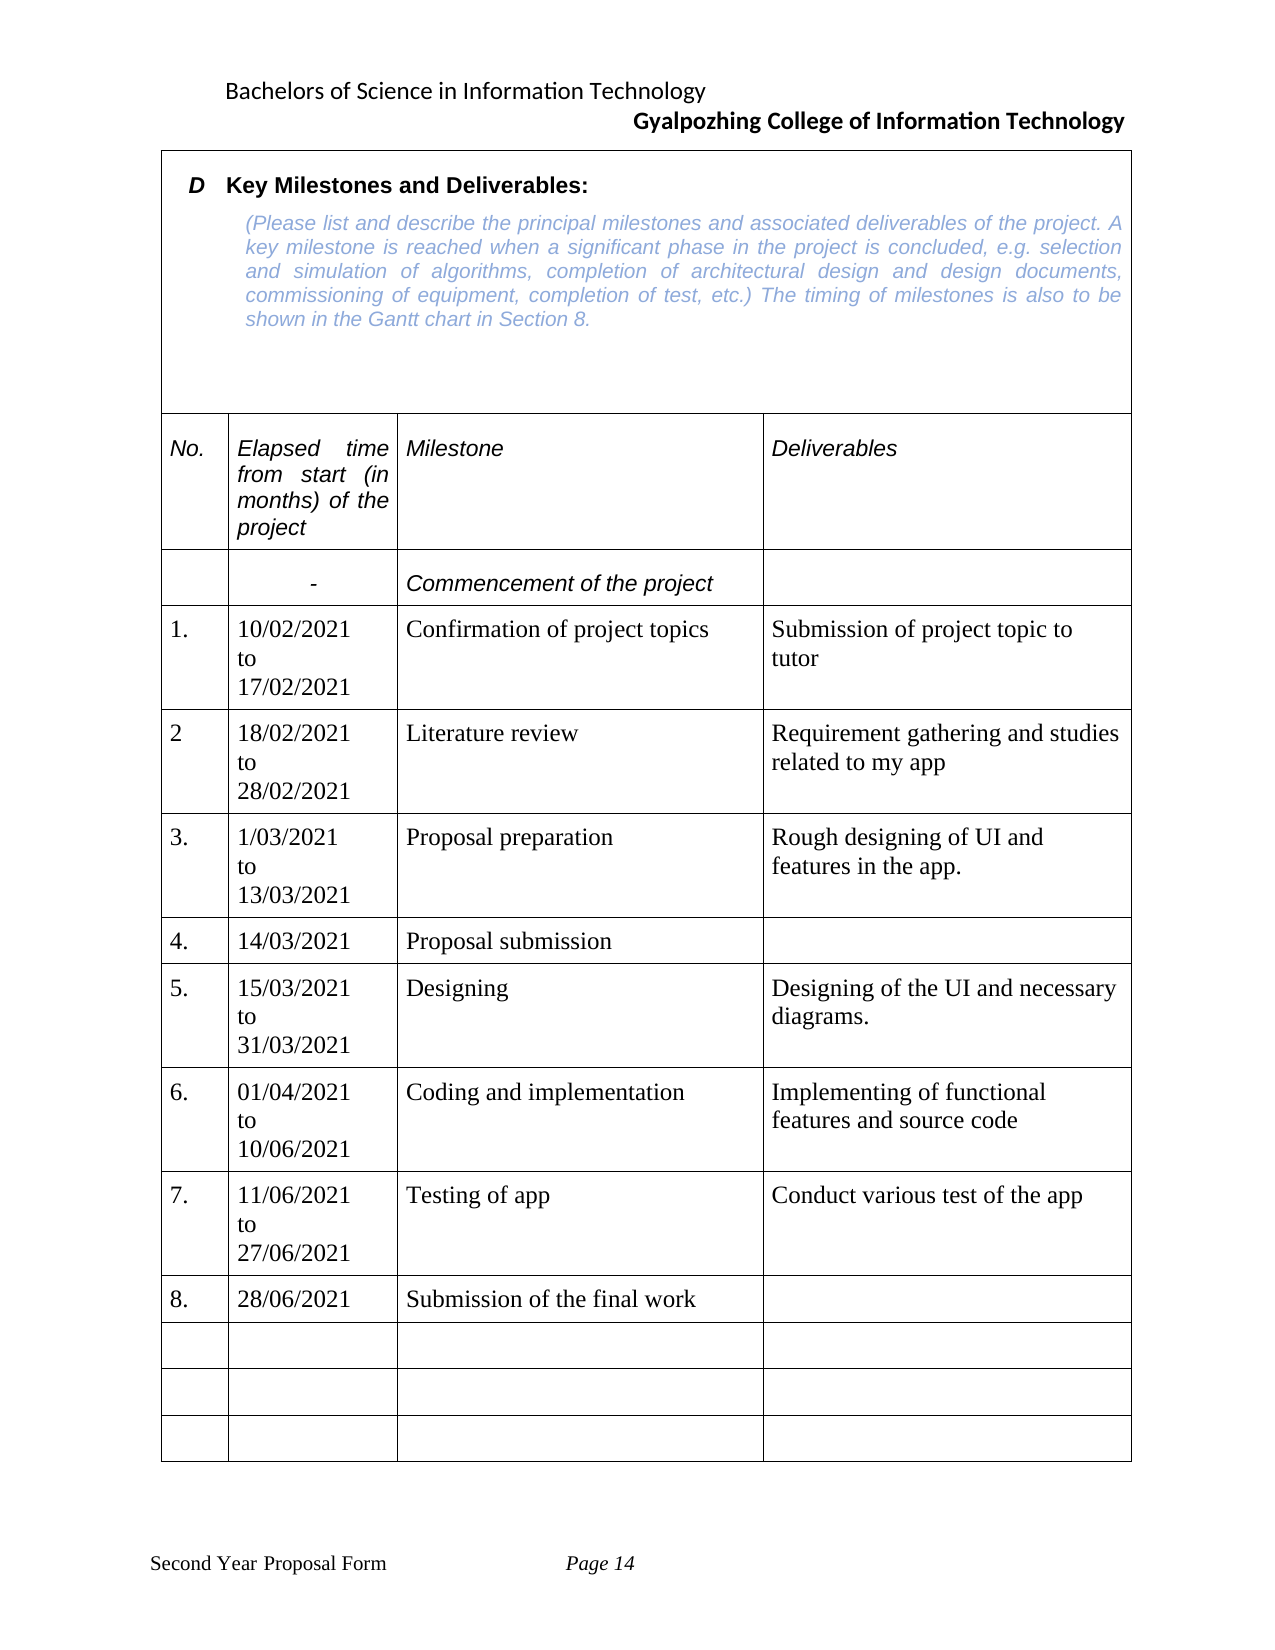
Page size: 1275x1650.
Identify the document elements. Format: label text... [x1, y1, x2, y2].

table_cell Submission of the final work [398, 1276, 763, 1322]
table_cell [229, 1323, 397, 1368]
table_cell 7. [162, 1172, 228, 1275]
table_cell 01/04/2021 to 10/06/2021 [229, 1068, 397, 1171]
table_cell [162, 1323, 228, 1368]
table_cell [764, 1416, 1131, 1461]
table_cell Elapsed time from start (in months) of the project [229, 414, 397, 548]
table_cell [162, 1369, 228, 1414]
table_cell Deliverables [764, 414, 1131, 548]
table_cell [162, 550, 228, 605]
table_cell Designing [398, 964, 763, 1067]
table_cell Commencement of the project [398, 550, 763, 605]
table_cell 15/03/2021 to 31/03/2021 [229, 964, 397, 1067]
table_cell 28/06/2021 [229, 1276, 397, 1322]
table_cell 6. [162, 1068, 228, 1171]
table_header Key Milestones and Deliverables: (Please list and describe the principal milestones and associated deliverables of the project. A key milestone is reached when a significant phase in the project is concluded, e.g. selection and simulation of algorithms, completion of architectural design and design documents, commissioning of equipment, completion of test, etc.) The timing of milestones is also to be shown in the Gantt chart in Section 8. [162, 151, 1131, 351]
table_cell [398, 1369, 763, 1414]
table_cell [398, 1416, 763, 1461]
table_cell [764, 1369, 1131, 1414]
table_cell [398, 1323, 763, 1368]
table_cell [764, 1276, 1131, 1322]
table_cell Implementing of functional features and source code [764, 1068, 1131, 1171]
table_cell Proposal submission [398, 918, 763, 963]
table_cell 14/03/2021 [229, 918, 397, 963]
table_cell 5. [162, 964, 228, 1067]
table_cell 1/03/2021 to 13/03/2021 [229, 814, 397, 917]
table_cell Designing of the UI and necessary diagrams. [764, 964, 1131, 1067]
table_cell 10/02/2021 to 17/02/2021 [229, 606, 397, 709]
table_cell 8. [162, 1276, 228, 1322]
table_cell [162, 1416, 228, 1461]
table_cell [229, 1416, 397, 1461]
table_cell Coding and implementation [398, 1068, 763, 1171]
table_cell Rough designing of UI and features in the app. [764, 814, 1131, 917]
table_cell Requirement gathering and studies related to my app [764, 710, 1131, 813]
table_cell 3. [162, 814, 228, 917]
table_cell Submission of project topic to tutor [764, 606, 1131, 709]
table_cell No. [162, 414, 228, 548]
table_cell [764, 918, 1131, 963]
table_cell 18/02/2021 to 28/02/2021 [229, 710, 397, 813]
table_cell [229, 1369, 397, 1414]
table_cell 4. [162, 918, 228, 963]
table_cell Literature review [398, 710, 763, 813]
table_cell Conduct various test of the app [764, 1172, 1131, 1275]
table_cell [764, 550, 1131, 605]
table_cell Proposal preparation [398, 814, 763, 917]
table_cell 2 [162, 710, 228, 813]
table_cell [162, 351, 1131, 413]
table_cell Milestone [398, 414, 763, 548]
table_cell 1. [162, 606, 228, 709]
table_cell Confirmation of project topics [398, 606, 763, 709]
table_cell 11/06/2021 to 27/06/2021 [229, 1172, 397, 1275]
table_cell Testing of app [398, 1172, 763, 1275]
table_cell - [229, 550, 397, 605]
table_cell [764, 1323, 1131, 1368]
